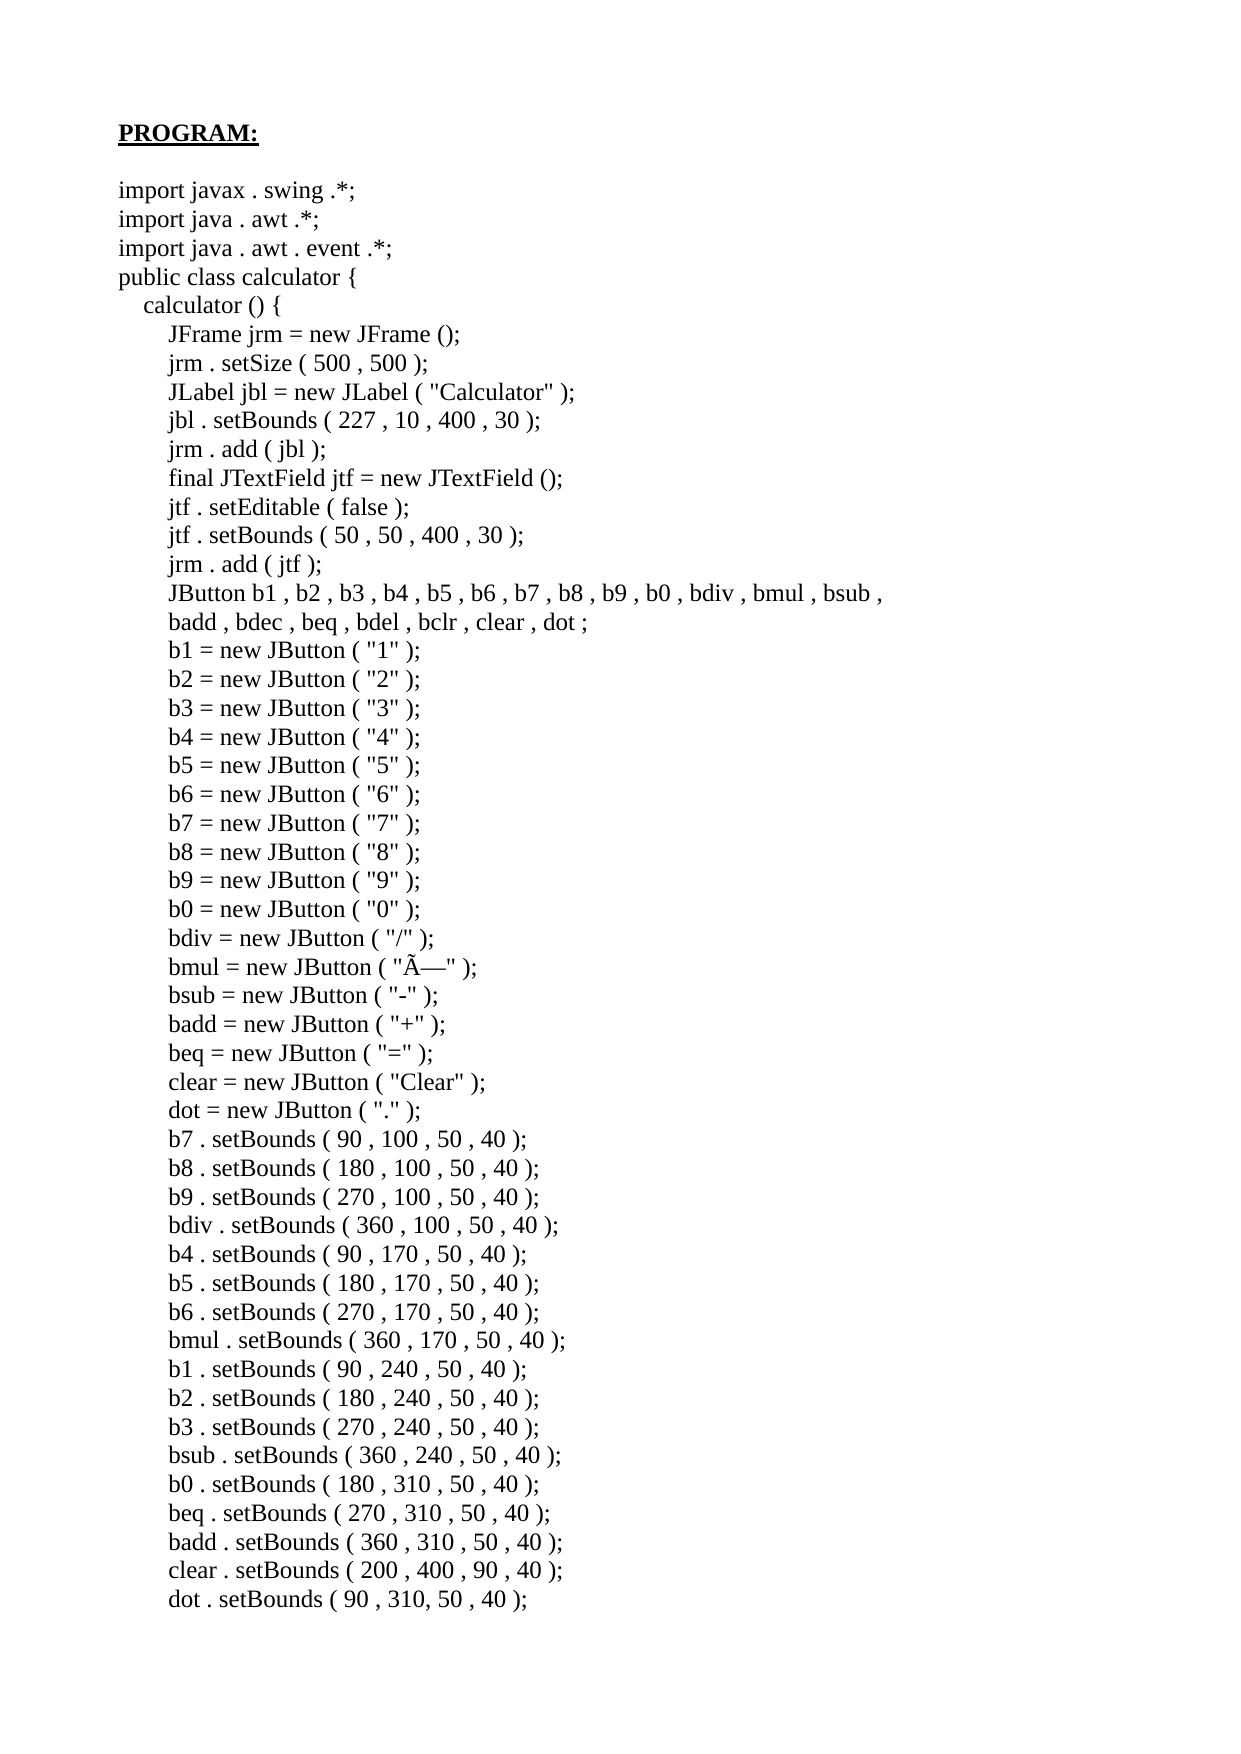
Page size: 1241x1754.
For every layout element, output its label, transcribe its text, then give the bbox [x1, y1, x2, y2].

text b0 = new JButton ( "0" ); [118, 894, 1122, 923]
text public class calculator { [118, 262, 1122, 291]
text jrm . add ( jbl ); [118, 434, 1122, 463]
text clear . setBounds ( 200 , 400 , 90 , 40 ); [118, 1556, 1122, 1584]
text b3 = new JButton ( "3" ); [118, 693, 1122, 722]
text badd . setBounds ( 360 , 310 , 50 , 40 ); [118, 1527, 1122, 1556]
text clear = new JButton ( "Clear" ); [118, 1067, 1122, 1096]
text jrm . setSize ( 500 , 500 ); [118, 348, 1122, 377]
text b8 = new JButton ( "8" ); [118, 837, 1122, 866]
text b3 . setBounds ( 270 , 240 , 50 , 40 ); [118, 1412, 1122, 1441]
text b1 = new JButton ( "1" ); [118, 636, 1122, 664]
text b0 . setBounds ( 180 , 310 , 50 , 40 ); [118, 1469, 1122, 1498]
text bsub = new JButton ( "-" ); [118, 981, 1122, 1009]
text bdiv = new JButton ( "/" ); [118, 923, 1122, 952]
text JFrame jrm = new JFrame (); [118, 319, 1122, 348]
text JLabel jbl = new JLabel ( "Calculator" ); [118, 377, 1122, 406]
text PROGRAM: [118, 118, 1122, 147]
text import java . awt .*; [118, 204, 1122, 233]
text JButton b1 , b2 , b3 , b4 , b5 , b6 , b7 , b8 , b9 , b0 , bdiv , bmul , bsub , [118, 578, 1122, 607]
text badd = new JButton ( "+" ); [118, 1009, 1122, 1038]
text dot = new JButton ( "." ); [118, 1096, 1122, 1124]
text bmul = new JButton ( "Ã—" ); [118, 952, 1122, 981]
text b5 . setBounds ( 180 , 170 , 50 , 40 ); [118, 1268, 1122, 1297]
text beq = new JButton ( "=" ); [118, 1038, 1122, 1067]
text b7 = new JButton ( "7" ); [118, 808, 1122, 837]
text beq . setBounds ( 270 , 310 , 50 , 40 ); [118, 1498, 1122, 1527]
text b1 . setBounds ( 90 , 240 , 50 , 40 ); [118, 1354, 1122, 1383]
text import java . awt . event .*; [118, 233, 1122, 262]
text bdiv . setBounds ( 360 , 100 , 50 , 40 ); [118, 1211, 1122, 1239]
text b4 = new JButton ( "4" ); [118, 722, 1122, 751]
text b9 . setBounds ( 270 , 100 , 50 , 40 ); [118, 1182, 1122, 1211]
text b2 . setBounds ( 180 , 240 , 50 , 40 ); [118, 1383, 1122, 1412]
text final JTextField jtf = new JTextField (); [118, 463, 1122, 492]
text b9 = new JButton ( "9" ); [118, 866, 1122, 894]
text jtf . setBounds ( 50 , 50 , 400 , 30 ); [118, 521, 1122, 549]
text jrm . add ( jtf ); [118, 549, 1122, 578]
text jtf . setEditable ( false ); [118, 492, 1122, 521]
text calculator () { [118, 291, 1122, 319]
text dot . setBounds ( 90 , 310, 50 , 40 ); [118, 1584, 1122, 1613]
text b4 . setBounds ( 90 , 170 , 50 , 40 ); [118, 1239, 1122, 1268]
text b8 . setBounds ( 180 , 100 , 50 , 40 ); [118, 1153, 1122, 1182]
text b7 . setBounds ( 90 , 100 , 50 , 40 ); [118, 1124, 1122, 1153]
text b6 = new JButton ( "6" ); [118, 779, 1122, 808]
text jbl . setBounds ( 227 , 10 , 400 , 30 ); [118, 406, 1122, 434]
text badd , bdec , beq , bdel , bclr , clear , dot ; [118, 607, 1122, 636]
text b2 = new JButton ( "2" ); [118, 664, 1122, 693]
text b6 . setBounds ( 270 , 170 , 50 , 40 ); [118, 1297, 1122, 1326]
text b5 = new JButton ( "5" ); [118, 751, 1122, 779]
text bsub . setBounds ( 360 , 240 , 50 , 40 ); [118, 1441, 1122, 1469]
text bmul . setBounds ( 360 , 170 , 50 , 40 ); [118, 1326, 1122, 1354]
text import javax . swing .*; [118, 176, 1122, 204]
